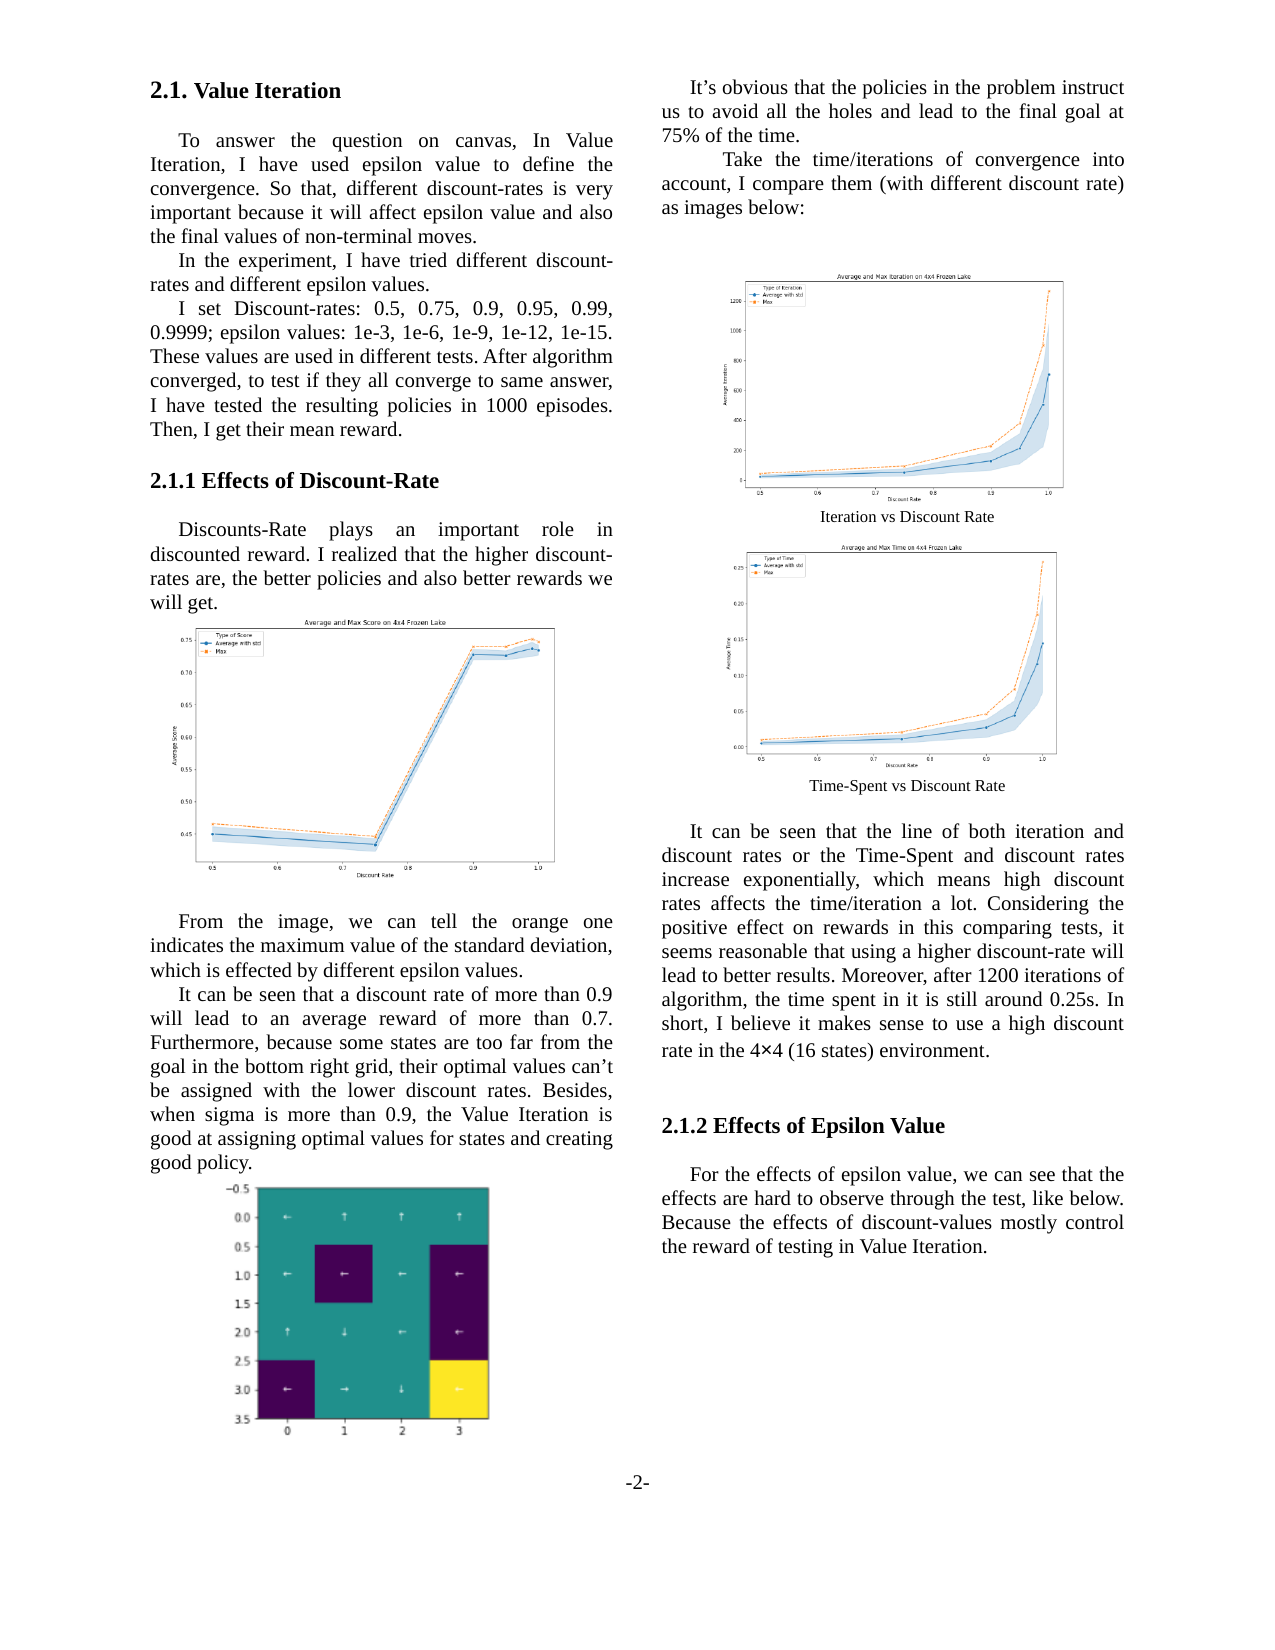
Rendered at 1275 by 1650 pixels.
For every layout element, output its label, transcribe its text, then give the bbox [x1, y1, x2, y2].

text It can be seen that the line of both iteration and discount rates or the Time-Spent and discount rates increase exponentially, which means high discount rates affects the time/iteration a lot. Considering the positive effect on rewards in this comparing tests, it seems reasonable that using a higher discount-rate will lead to better results. Moreover, after 1200 iterations of algorithm, the time spent in it is still around 0.25s. In short, I believe it makes sense to use a high discount rate in the 4×4 (16 states) environment. [661, 818, 1125, 1063]
text It’s obvious that the policies in the problem instruct us to avoid all the holes and lead to the final goal at 75% of the time. [661, 75, 1125, 147]
text To answer the question on canvas, In Value Iteration, I have used epsilon value to define the convergence. So that, different discount-rates is very important because it will affect epsilon value and also the final values of non-terminal moves. [150, 128, 613, 248]
text For the effects of epsilon value, we can see that the effects are hard to observe through the test, like below. Because the effects of discount-values mostly control the reward of testing in Value Iteration. [661, 1162, 1125, 1258]
text I set Discount-rates: 0.5, 0.75, 0.9, 0.95, 0.99, 0.9999; epsilon values: 1e-3, 1e-6, 1e-9, 1e-12, 1e-15. These values are used in different tests. After algorithm converged, to test if they all converge to same answer, I have tested the resulting policies in 1000 episodes. Then, I get their mean reward. [150, 296, 613, 441]
text Iteration vs Discount Rate [661, 267, 1125, 526]
text In the experiment, I have tried different discount-rates and different epsilon values. [150, 248, 613, 296]
text Take the time/iterations of convergence into account, I compare them (with different discount rate) as images below: [661, 147, 1125, 219]
text 2.1. Value Iteration [150, 75, 613, 104]
text From the image, we can tell the orange one indicates the maximum value of the standard deviation, which is effected by different epsilon values. [150, 909, 613, 982]
text It can be seen that a discount rate of more than 0.9 will lead to an average reward of more than 0.7. Furthermore, because some states are too far from the goal in the bottom right grid, their optimal values can’t be assigned with the lower discount rates. Besides, when sigma is more than 0.9, the Value Iteration is good at assigning optimal values for states and creating good policy. [150, 982, 613, 1174]
text Discounts-Rate plays an important role in discounted reward. I realized that the higher discount-rates are, the better policies and also better rewards we will get. [150, 517, 613, 614]
text 2.1.2 Effects of Epsilon Value [661, 1112, 1125, 1138]
text Time-Spent vs Discount Rate [661, 526, 1125, 794]
text 2.1.1 Effects of Discount-Rate [150, 467, 613, 493]
